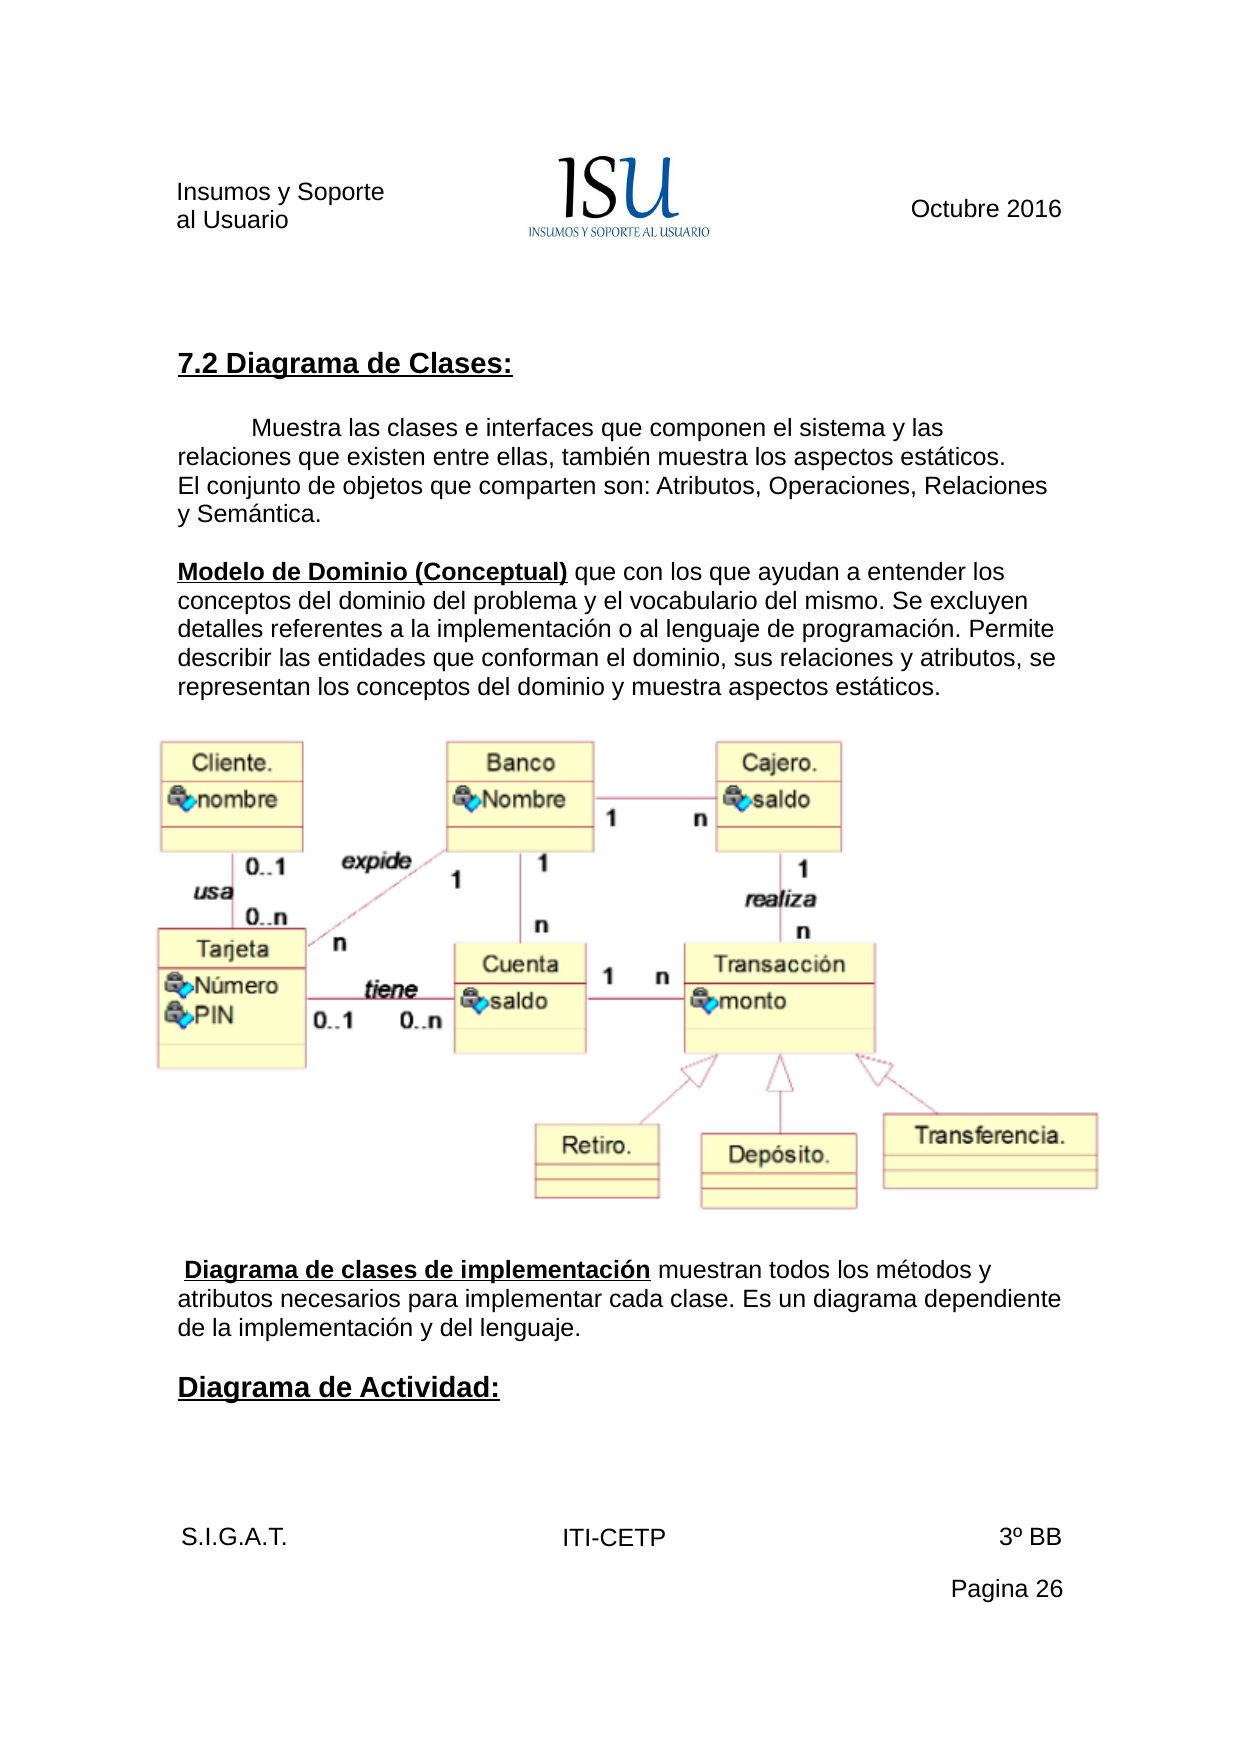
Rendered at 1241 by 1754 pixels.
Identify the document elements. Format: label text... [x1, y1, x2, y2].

text Diagrama de clases de implementación muestran todos los métodos y atributos necesarios para implementar cada clase. Es un diagrama dependiente de la implementación y del lenguaje. [177, 1255, 1063, 1341]
text Diagrama de Actividad: [177, 1370, 1063, 1404]
picture [517, 138, 723, 252]
text 7.2 Diagrama de Clases: [177, 346, 1063, 379]
text Muestra las clases e interfaces que componen el sistema y las relaciones que existen entre ellas, también muestra los aspectos estáticos. [177, 413, 1063, 471]
text El conjunto de objetos que comparten son: Atributos, Operaciones, Relaciones y Semántica. [177, 471, 1063, 528]
picture [127, 734, 1113, 1227]
text Modelo de Dominio (Conceptual) que con los que ayudan a entender los conceptos del dominio del problema y el vocabulario del mismo. Se excluyen detalles referentes a la implementación o al lenguaje de programación. Permite describir las entidades que conforman el dominio, sus relaciones y atributos, se representan los conceptos del dominio y muestra aspectos estáticos. [177, 557, 1063, 701]
